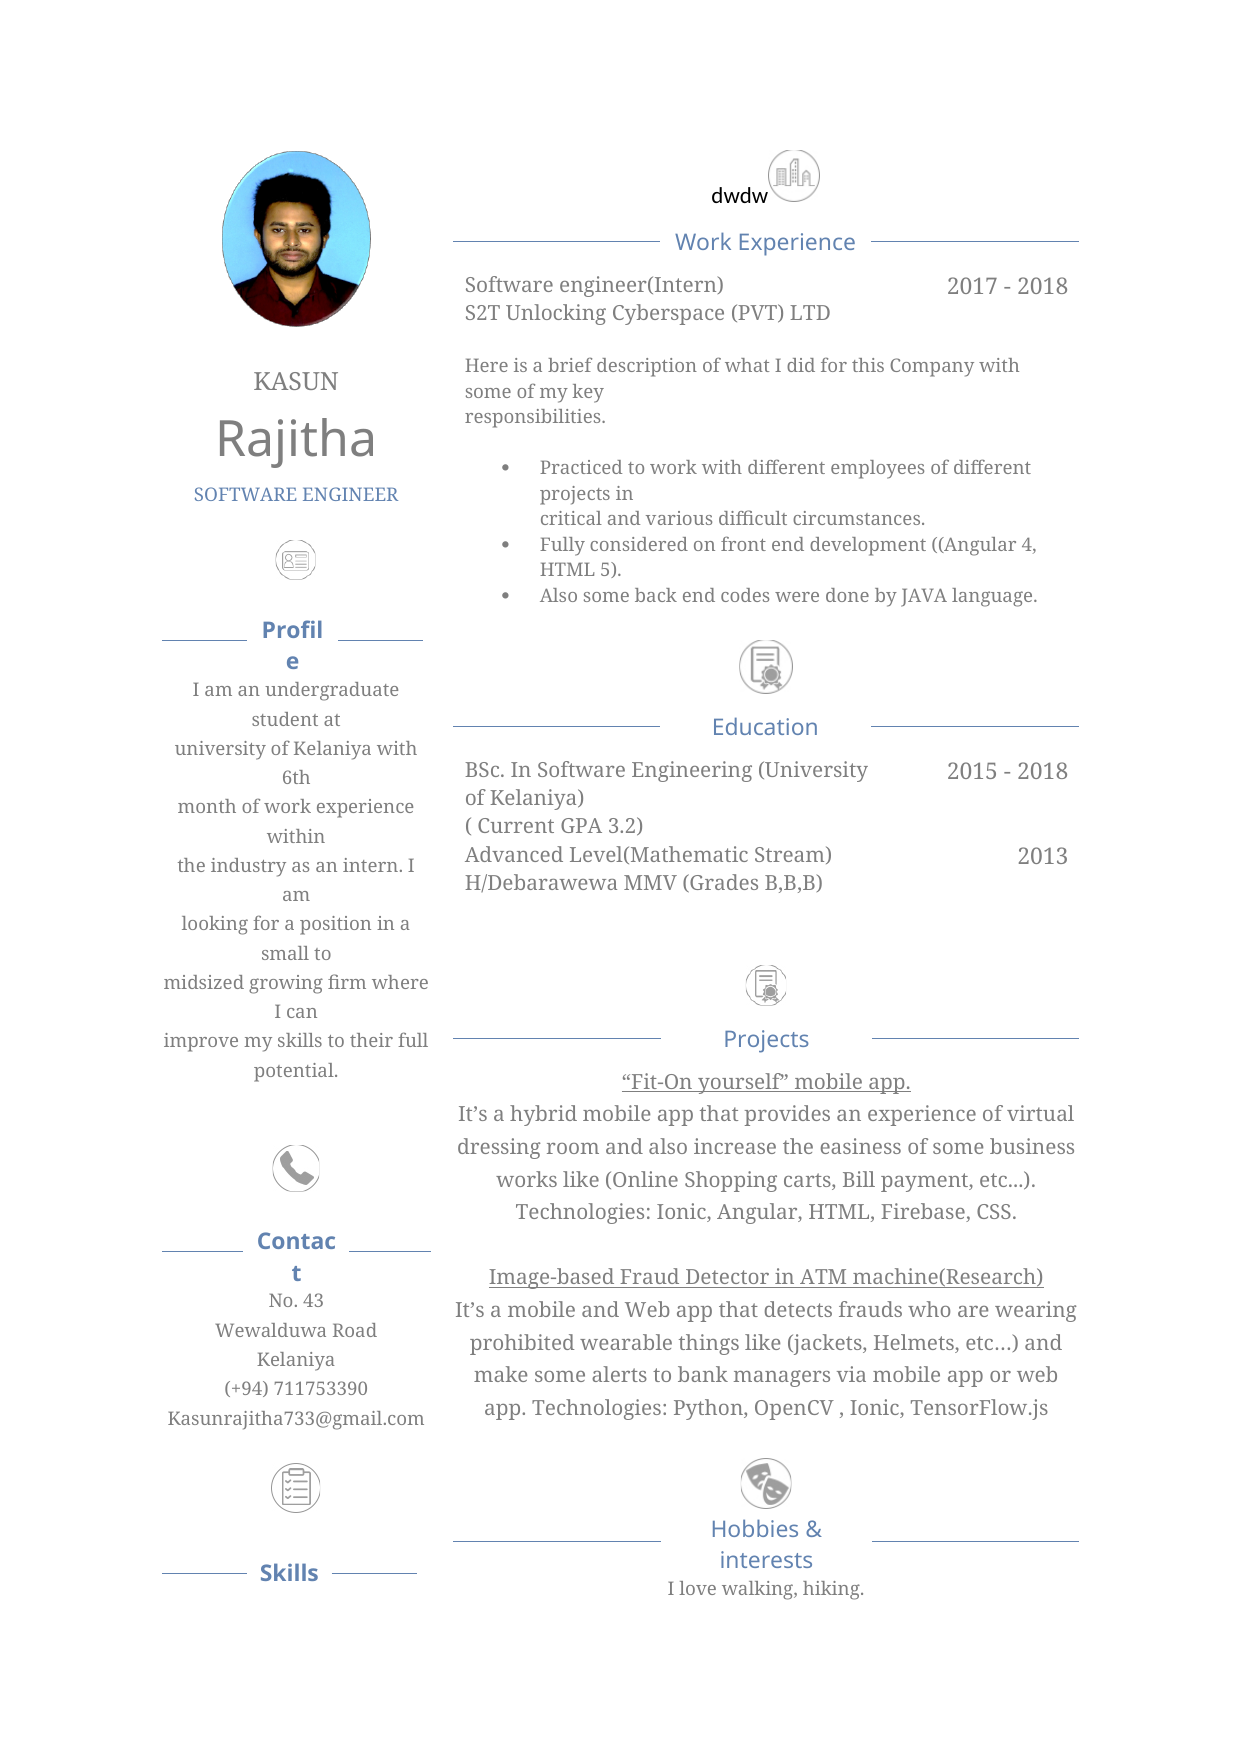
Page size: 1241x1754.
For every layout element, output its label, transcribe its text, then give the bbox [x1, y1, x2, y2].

table_header [453, 1513, 661, 1541]
table_cell 2015 - 2018 [900, 755, 1079, 840]
table_header [871, 698, 1079, 726]
table_header Contact [243, 1225, 349, 1288]
table_cell [453, 242, 659, 270]
table_header [162, 614, 247, 639]
table_header dwdw “Fit-On yourself” mobile app. It’s a hybrid mobile app that provides an experience of virtual dressing room and also increase the easiness of some business works like (Online Shopping carts, Bill payment, etc...). Technologies: Ionic, Angular, HTML, Firebase, CSS. Image-based Fraud Detector in ATM machine(Research) It’s a mobile and Web app that detects frauds who are wearing prohibited wearable things like (jackets, Helmets, etc…) and make some alerts to bank managers via mobile app or web app. Technologies: Python, OpenCV , Ionic, TensorFlow.js I love walking, hiking. [441, 150, 1090, 1604]
table_header [349, 1225, 431, 1251]
table_cell Advanced Level(Mathematic Stream) H/Debarawewa MMV (Grades B,B,B) [453, 840, 900, 965]
picture [740, 1458, 792, 1509]
picture [275, 540, 316, 580]
table_cell Software engineer(Intern) S2T Unlocking Cyberspace (PVT) LTD [453, 270, 899, 327]
table_header [332, 1547, 417, 1572]
table_header Projects [661, 1010, 872, 1067]
picture [745, 965, 787, 1006]
table_cell 2013 [900, 840, 1079, 965]
table_header [338, 614, 423, 639]
table_cell [162, 1574, 247, 1599]
table_header Profile [247, 614, 338, 677]
table_cell [338, 641, 423, 677]
table_header [872, 1513, 1079, 1541]
table_header [871, 213, 1079, 241]
table_header [162, 1547, 247, 1572]
picture [220, 149, 372, 328]
picture [271, 1463, 321, 1513]
picture [272, 1145, 320, 1192]
table_cell [162, 641, 247, 677]
picture [739, 640, 793, 694]
table_header [872, 1010, 1079, 1038]
table_header [453, 213, 659, 241]
table_cell [453, 1542, 661, 1576]
table_header Work Experience [660, 213, 871, 270]
table_cell BSc. In Software Engineering (University of Kelaniya) ( Current GPA 3.2) [453, 755, 900, 840]
table_cell [349, 1252, 431, 1288]
table_cell [332, 1574, 417, 1599]
table_header [453, 1010, 661, 1038]
table_header KASUN Rajitha SOFTWARE ENGINEER I am an undergraduate student at university of Kelaniya with 6th month of work experience within the industry as an intern. I am looking for a position in a small to midsized growing firm where I can improve my skills to their full potential. No. 43 Wewalduwa Road Kelaniya (+94) 711753390 Kasunrajitha733@gmail.com [150, 150, 441, 1604]
picture [768, 150, 820, 202]
table_cell [872, 1542, 1079, 1576]
table_header Hobbies & interests [661, 1513, 872, 1576]
table_header Skills [247, 1547, 332, 1599]
table_cell [453, 1039, 661, 1067]
table_header [453, 698, 659, 726]
table_cell Here is a brief description of what I did for this Company with some of my key responsibilities. Practiced to work with different employees of different projects in critical and various difficult circumstances. Fully considered on front end development ((Angular 4, HTML 5). Also some back end codes were done by JAVA language. [453, 327, 1079, 608]
table_cell [162, 1252, 243, 1288]
table_header [162, 1225, 243, 1251]
table_cell [871, 242, 1079, 270]
table_cell [453, 727, 659, 755]
table_cell 2017 - 2018 [900, 270, 1079, 327]
table_cell [871, 727, 1079, 755]
table_header Education [660, 698, 871, 755]
table_cell [872, 1039, 1079, 1067]
